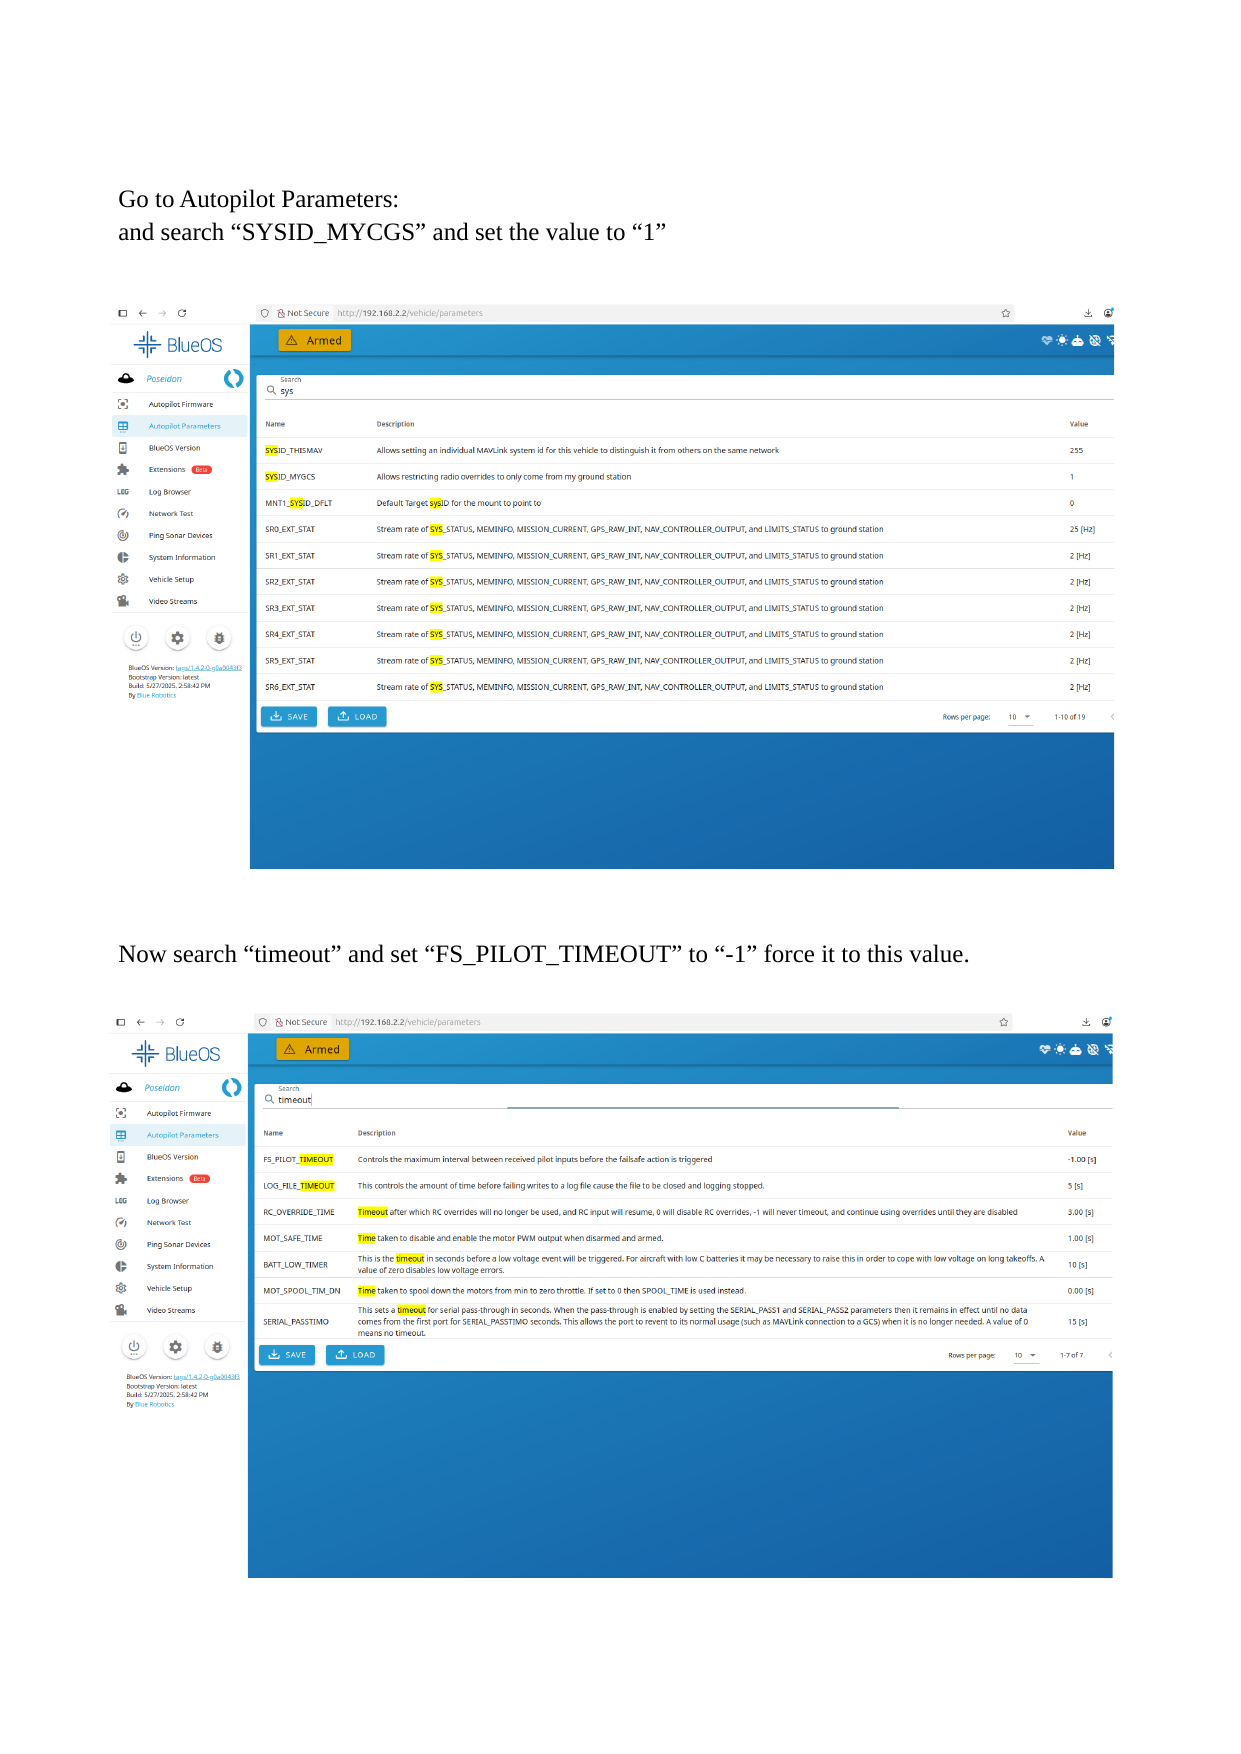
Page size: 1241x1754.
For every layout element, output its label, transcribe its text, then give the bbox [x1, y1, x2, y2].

picture [110, 303, 1115, 869]
picture [108, 1012, 1113, 1578]
text Now search “timeout” and set “FS_PILOT_TIMEOUT” to “-1” force it to this value. [118, 939, 1122, 968]
text and search “SYSID_MYCGS” and set the value to “1” [118, 217, 1122, 246]
text Go to Autopilot Parameters: [118, 184, 1122, 213]
